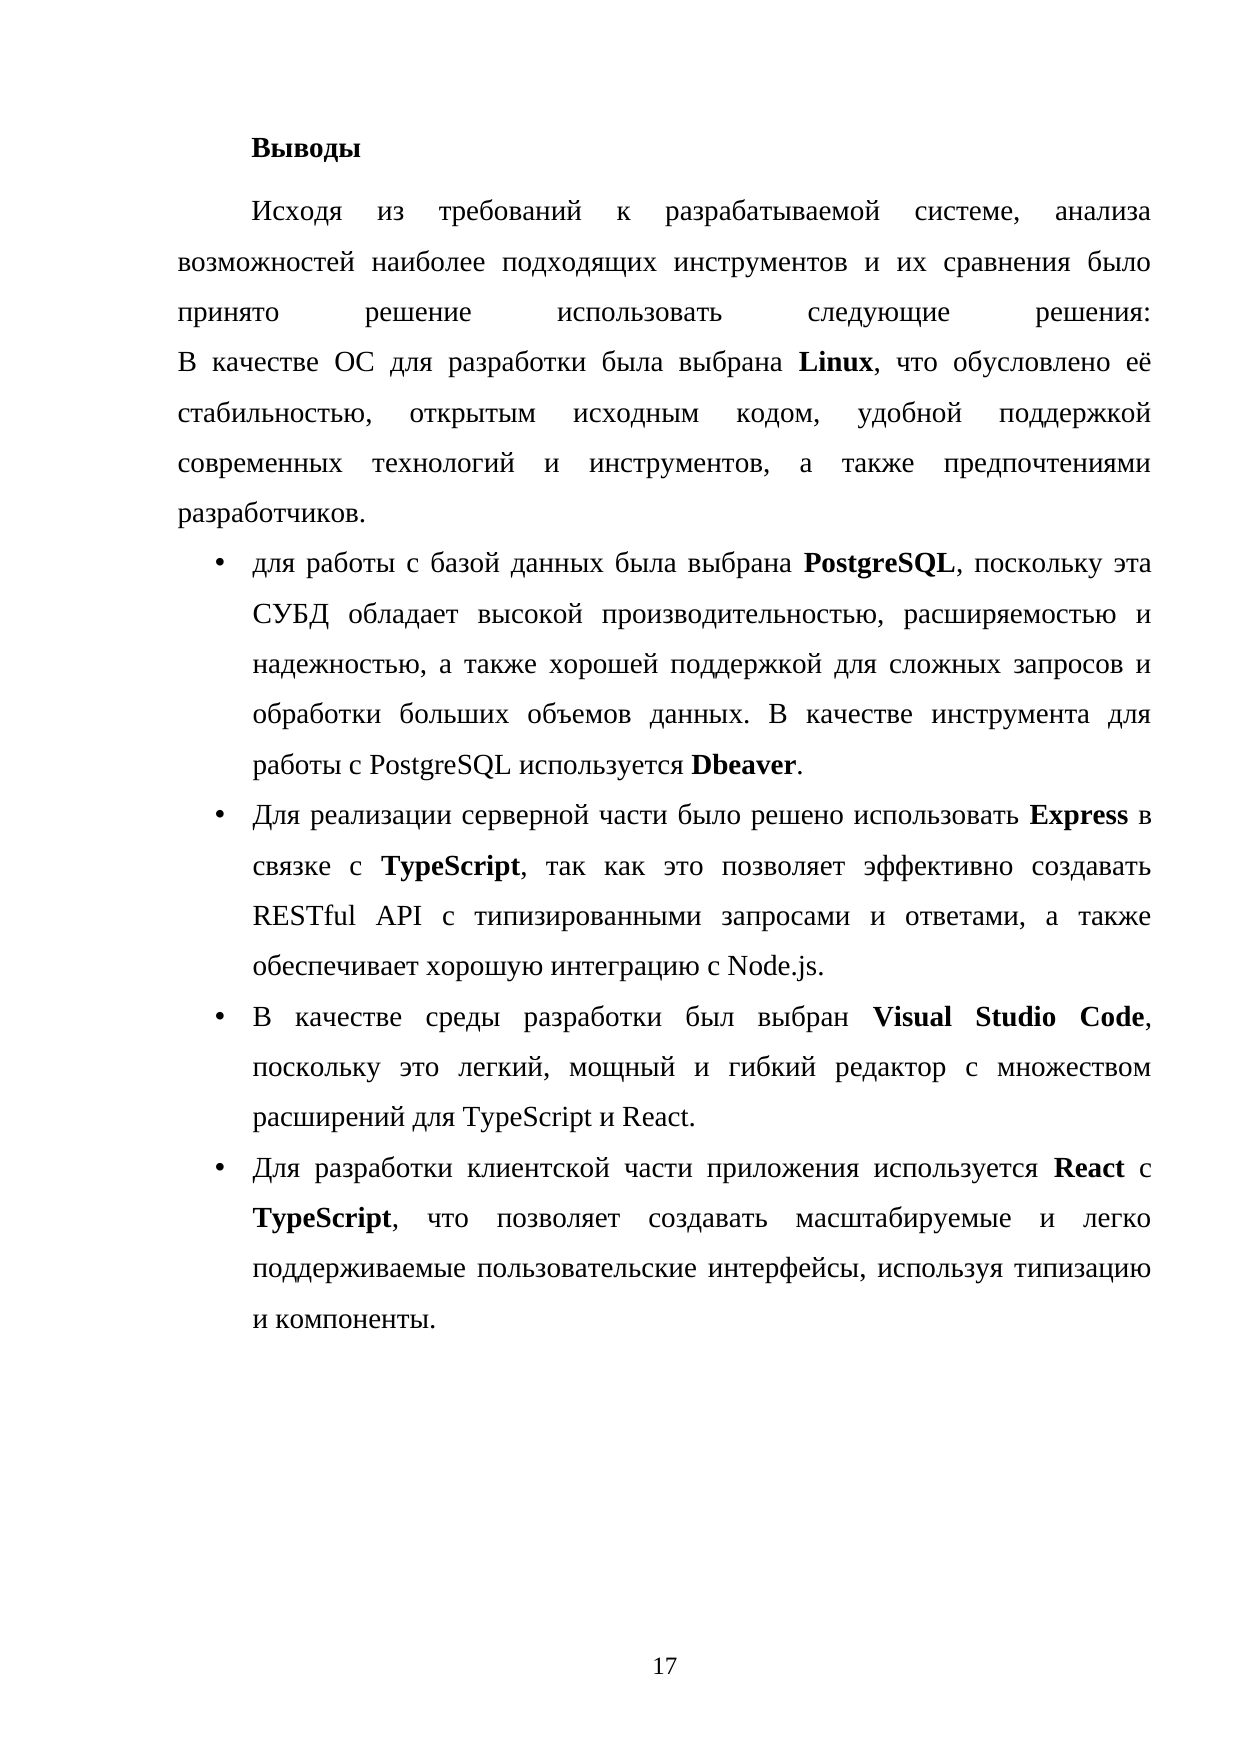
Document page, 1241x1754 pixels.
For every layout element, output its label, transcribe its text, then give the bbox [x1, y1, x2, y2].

list В качестве среды разработки был выбран Visual Studio Code, поскольку это легкий, мощный и гибкий редактор с множеством расширений для TypeScript и React. [215, 999, 1152, 1133]
text Исходя из требований к разрабатываемой системе, анализа возможностей наиболее подходящих инструментов и их сравнения было принято решение использовать следующие решения: В качестве ОС для разработки была выбрана Linux, что обусловлено её стабильностью, открытым исходным кодом, удобной поддержкой современных технологий и инструментов, а также предпочтениями разработчиков. [177, 193, 1152, 529]
list Для разработки клиентской части приложения используется React с TypeScript, что позволяет создавать масштабируемые и легко поддерживаемые пользовательские интерфейсы, используя типизацию и компоненты. [215, 1150, 1152, 1334]
subtitle Выводы [177, 131, 1152, 164]
list для работы с базой данных была выбрана PostgreSQL, поскольку эта СУБД обладает высокой производительностью, расширяемостью и надежностью, а также хорошей поддержкой для сложных запросов и обработки больших объемов данных. В качестве инструмента для работы с PostgreSQL используется Dbeaver. [215, 546, 1152, 781]
list Для реализации серверной части было решено использовать Express в связке с TypeScript, так как это позволяет эффективно создавать RESTful API с типизированными запросами и ответами, а также обеспечивает хорошую интеграцию с Node.js. [215, 797, 1152, 982]
